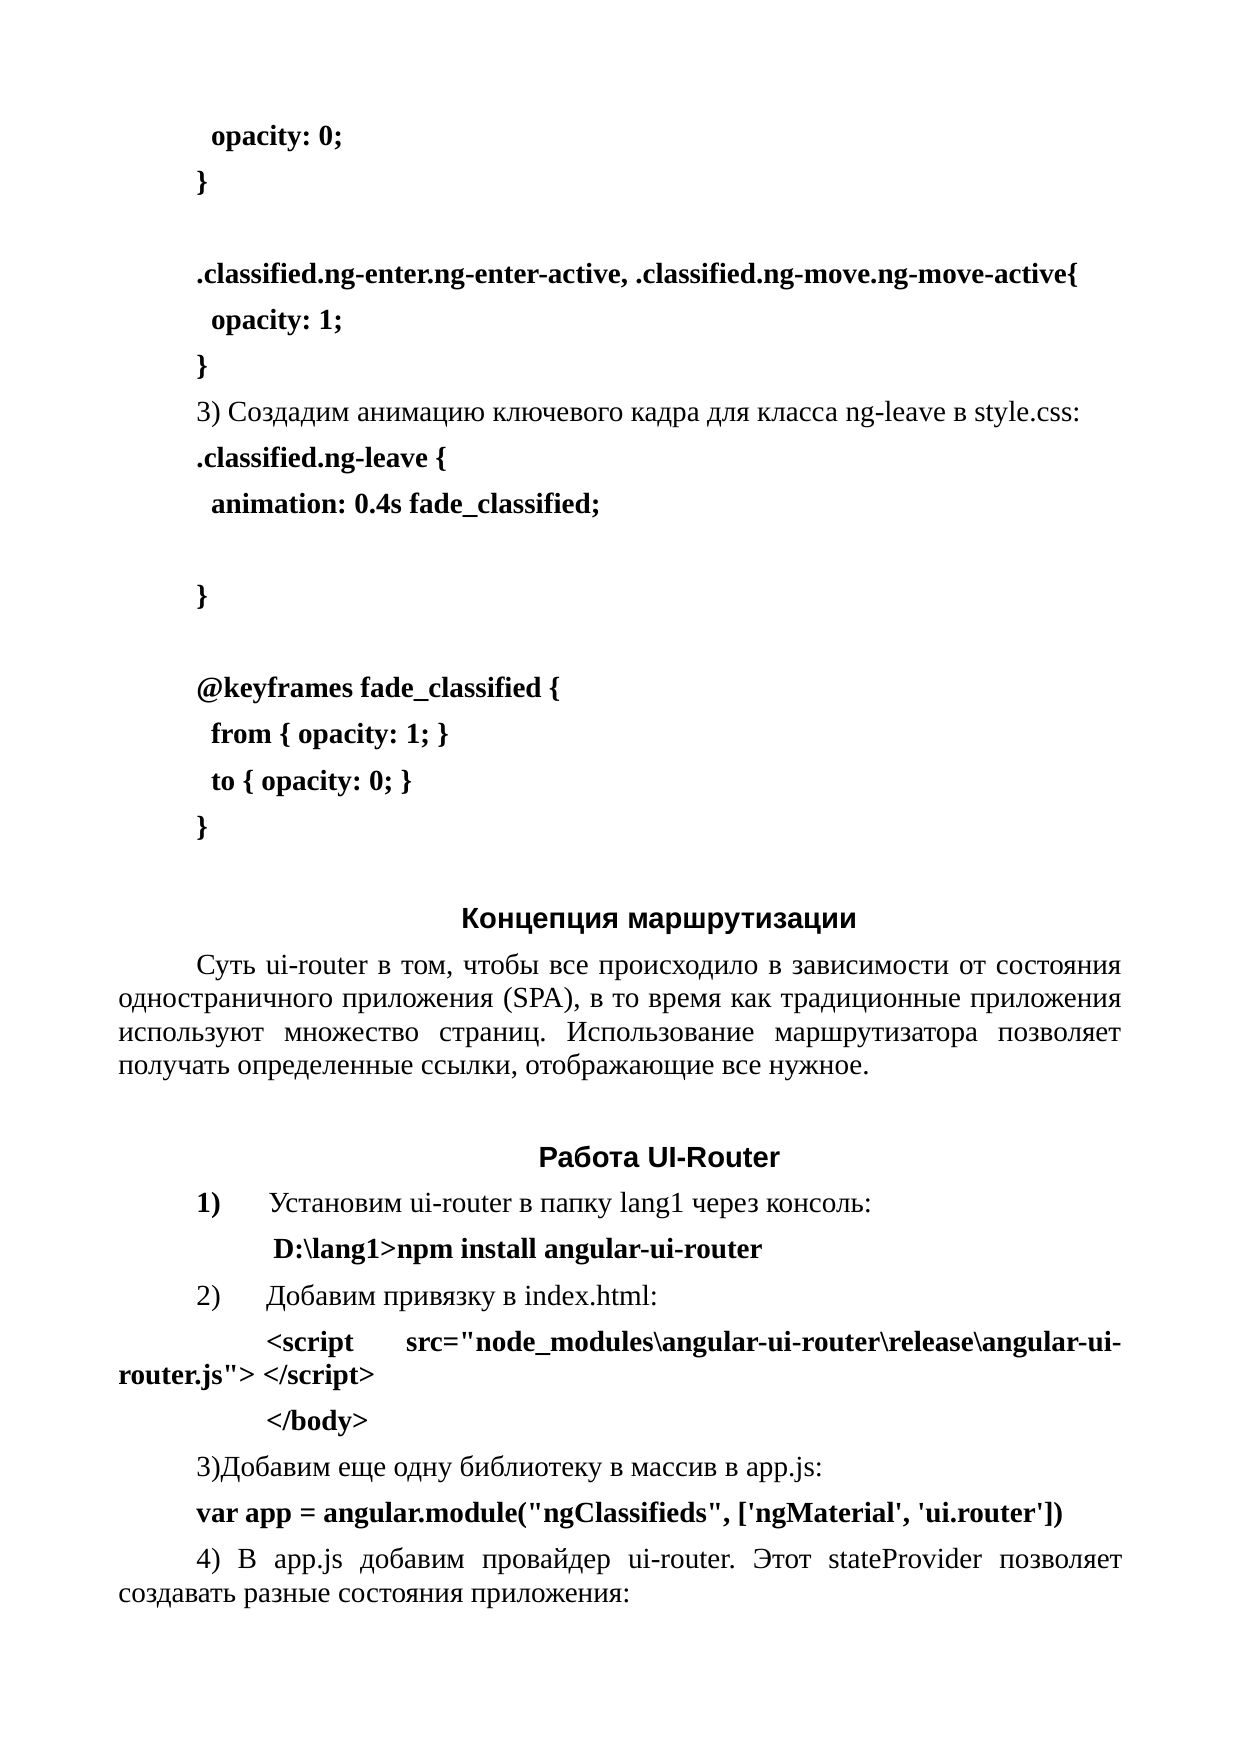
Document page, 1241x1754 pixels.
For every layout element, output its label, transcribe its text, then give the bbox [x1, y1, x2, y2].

text .classified.ng-leave { [118, 440, 1122, 474]
text } [118, 348, 1122, 382]
text } [118, 578, 1122, 612]
text var app = angular.module("ngClassifieds", ['ngMaterial', 'ui.router']) [118, 1495, 1122, 1529]
text </body> [118, 1403, 1122, 1437]
text opacity: 1; [118, 302, 1122, 336]
text opacity: 0; [118, 118, 1122, 152]
text D:\lang1>npm install angular-ui-router [118, 1232, 1122, 1265]
subtitle Работа UI-Router [118, 1139, 1122, 1173]
text from { opacity: 1; } [118, 717, 1122, 750]
text Суть ui-router в том, чтобы все происходило в зависимости от состояния одностраничного приложения (SPA), в то время как традиционные приложения используют множество страниц. Использование маршрутизатора позволяет получать определенные ссылки, отображающие все нужное. [118, 947, 1122, 1081]
list Установим ui-router в папку lang1 через консоль: [118, 1186, 1122, 1219]
subtitle Концепция маршрутизации [118, 901, 1122, 934]
text 3)Добавим еще одну библиотеку в массив в app.js: [118, 1449, 1122, 1483]
text 2) Добавим привязку в index.html: [118, 1278, 1122, 1311]
text 3) Создадим анимацию ключевого кадра для класса ng-leave в style.css: [118, 394, 1122, 428]
text to { opacity: 0; } [118, 763, 1122, 796]
text @keyframes fade_classified { [118, 671, 1122, 704]
text } [118, 164, 1122, 198]
text } [118, 809, 1122, 842]
text 4) В app.js добавим провайдер ui-router. Этот stateProvider позволяет создавать разные состояния приложения: [118, 1541, 1122, 1608]
text .classified.ng-enter.ng-enter-active, .classified.ng-move.ng-move-active{ [118, 256, 1122, 290]
text <script src="node_modules\angular-ui-router\release\angular-ui-router.js"> </script> [118, 1324, 1122, 1391]
text animation: 0.4s fade_classified; [118, 486, 1122, 520]
